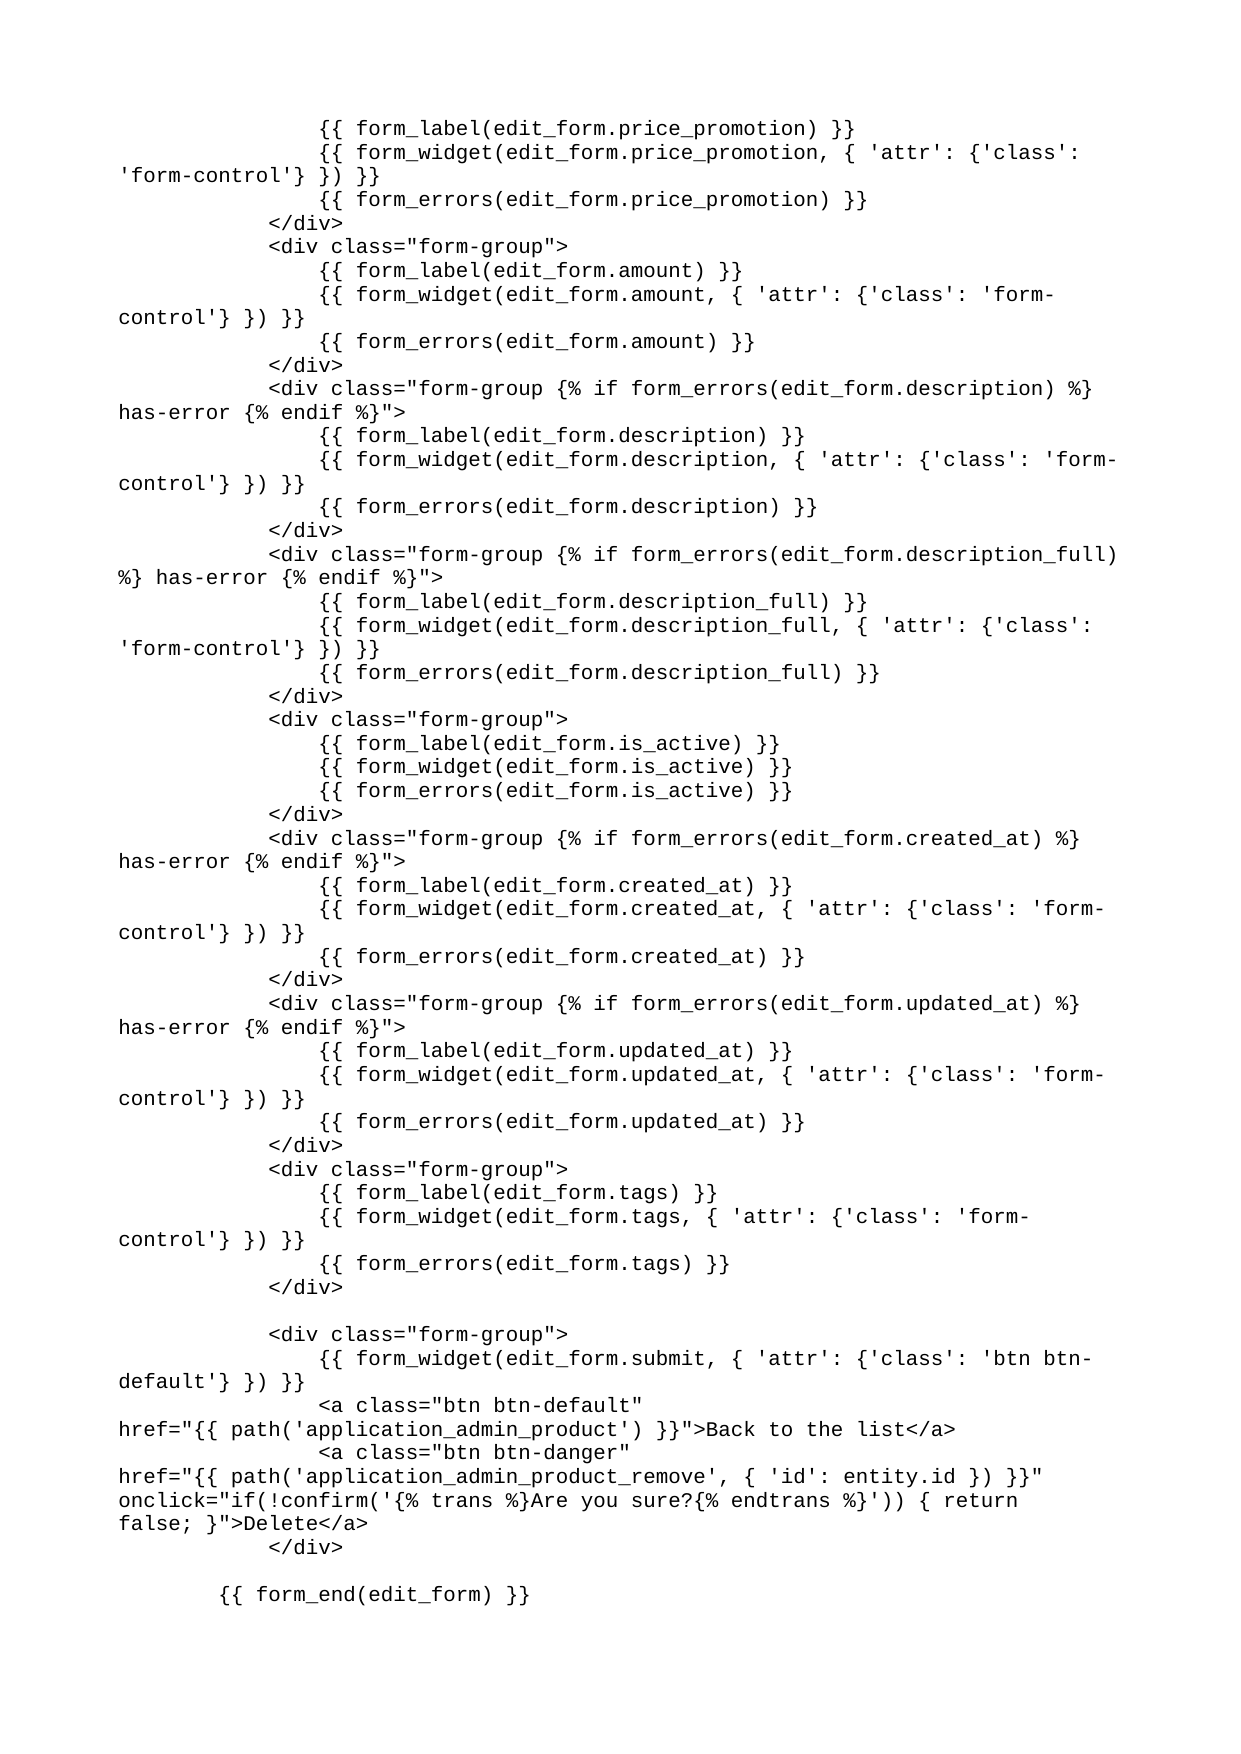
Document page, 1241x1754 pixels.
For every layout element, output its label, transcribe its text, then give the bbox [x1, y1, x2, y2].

text {{ form_widget(edit_form.tags, { 'attr': {'class': 'form-control'} }) }} [118, 1206, 1122, 1253]
text </div> [118, 1135, 1122, 1158]
text {{ form_errors(edit_form.amount) }} [118, 331, 1122, 354]
text <div class="form-group {% if form_errors(edit_form.created_at) %} has-error {% endif %}"> [118, 827, 1122, 875]
text {{ form_errors(edit_form.description) }} [118, 496, 1122, 520]
text <a class="btn btn-danger" href="{{ path('application_admin_product_remove', { 'id': entity.id }) }}" onclick="if(!confirm('{% trans %}Are you sure?{% endtrans %}')) { return false; }">Delete</a> [118, 1442, 1122, 1537]
text {{ form_errors(edit_form.tags) }} [118, 1253, 1122, 1277]
text {{ form_label(edit_form.description_full) }} [118, 591, 1122, 615]
text {{ form_errors(edit_form.created_at) }} [118, 946, 1122, 969]
text </div> [118, 520, 1122, 544]
text <div class="form-group"> [118, 709, 1122, 733]
text {{ form_widget(edit_form.amount, { 'attr': {'class': 'form-control'} }) }} [118, 284, 1122, 331]
text <div class="form-group"> [118, 1158, 1122, 1182]
text </div> [118, 686, 1122, 709]
text </div> [118, 213, 1122, 236]
text {{ form_widget(edit_form.submit, { 'attr': {'class': 'btn btn-default'} }) }} [118, 1348, 1122, 1395]
text {{ form_label(edit_form.created_at) }} [118, 875, 1122, 898]
text {{ form_errors(edit_form.is_active) }} [118, 780, 1122, 804]
text </div> [118, 804, 1122, 827]
text {{ form_widget(edit_form.updated_at, { 'attr': {'class': 'form-control'} }) }} [118, 1064, 1122, 1111]
text <a class="btn btn-default" href="{{ path('application_admin_product') }}">Back to the list</a> [118, 1395, 1122, 1442]
text <div class="form-group {% if form_errors(edit_form.description_full) %} has-error {% endif %}"> [118, 544, 1122, 591]
text <div class="form-group"> [118, 1324, 1122, 1348]
text </div> [118, 1277, 1122, 1300]
text <div class="form-group {% if form_errors(edit_form.description) %} has-error {% endif %}"> [118, 378, 1122, 426]
text <div class="form-group"> [118, 236, 1122, 260]
text </div> [118, 969, 1122, 993]
text {{ form_label(edit_form.tags) }} [118, 1182, 1122, 1206]
text {{ form_widget(edit_form.description, { 'attr': {'class': 'form-control'} }) }} [118, 449, 1122, 496]
text {{ form_label(edit_form.is_active) }} [118, 733, 1122, 757]
text {{ form_label(edit_form.description) }} [118, 426, 1122, 449]
text {{ form_widget(edit_form.created_at, { 'attr': {'class': 'form-control'} }) }} [118, 898, 1122, 946]
text {{ form_errors(edit_form.description_full) }} [118, 662, 1122, 686]
text {{ form_label(edit_form.updated_at) }} [118, 1040, 1122, 1064]
text </div> [118, 354, 1122, 378]
text </div> [118, 1537, 1122, 1561]
text <div class="form-group {% if form_errors(edit_form.updated_at) %} has-error {% endif %}"> [118, 993, 1122, 1040]
text {{ form_label(edit_form.amount) }} [118, 260, 1122, 284]
text {{ form_errors(edit_form.price_promotion) }} [118, 189, 1122, 213]
text {{ form_widget(edit_form.is_active) }} [118, 757, 1122, 780]
text {{ form_errors(edit_form.updated_at) }} [118, 1111, 1122, 1135]
text {{ form_widget(edit_form.description_full, { 'attr': {'class': 'form-control'} }) }} [118, 615, 1122, 662]
text {{ form_widget(edit_form.price_promotion, { 'attr': {'class': 'form-control'} }) }} [118, 142, 1122, 189]
text {{ form_label(edit_form.price_promotion) }} [118, 118, 1122, 142]
text {{ form_end(edit_form) }} [118, 1584, 1122, 1608]
